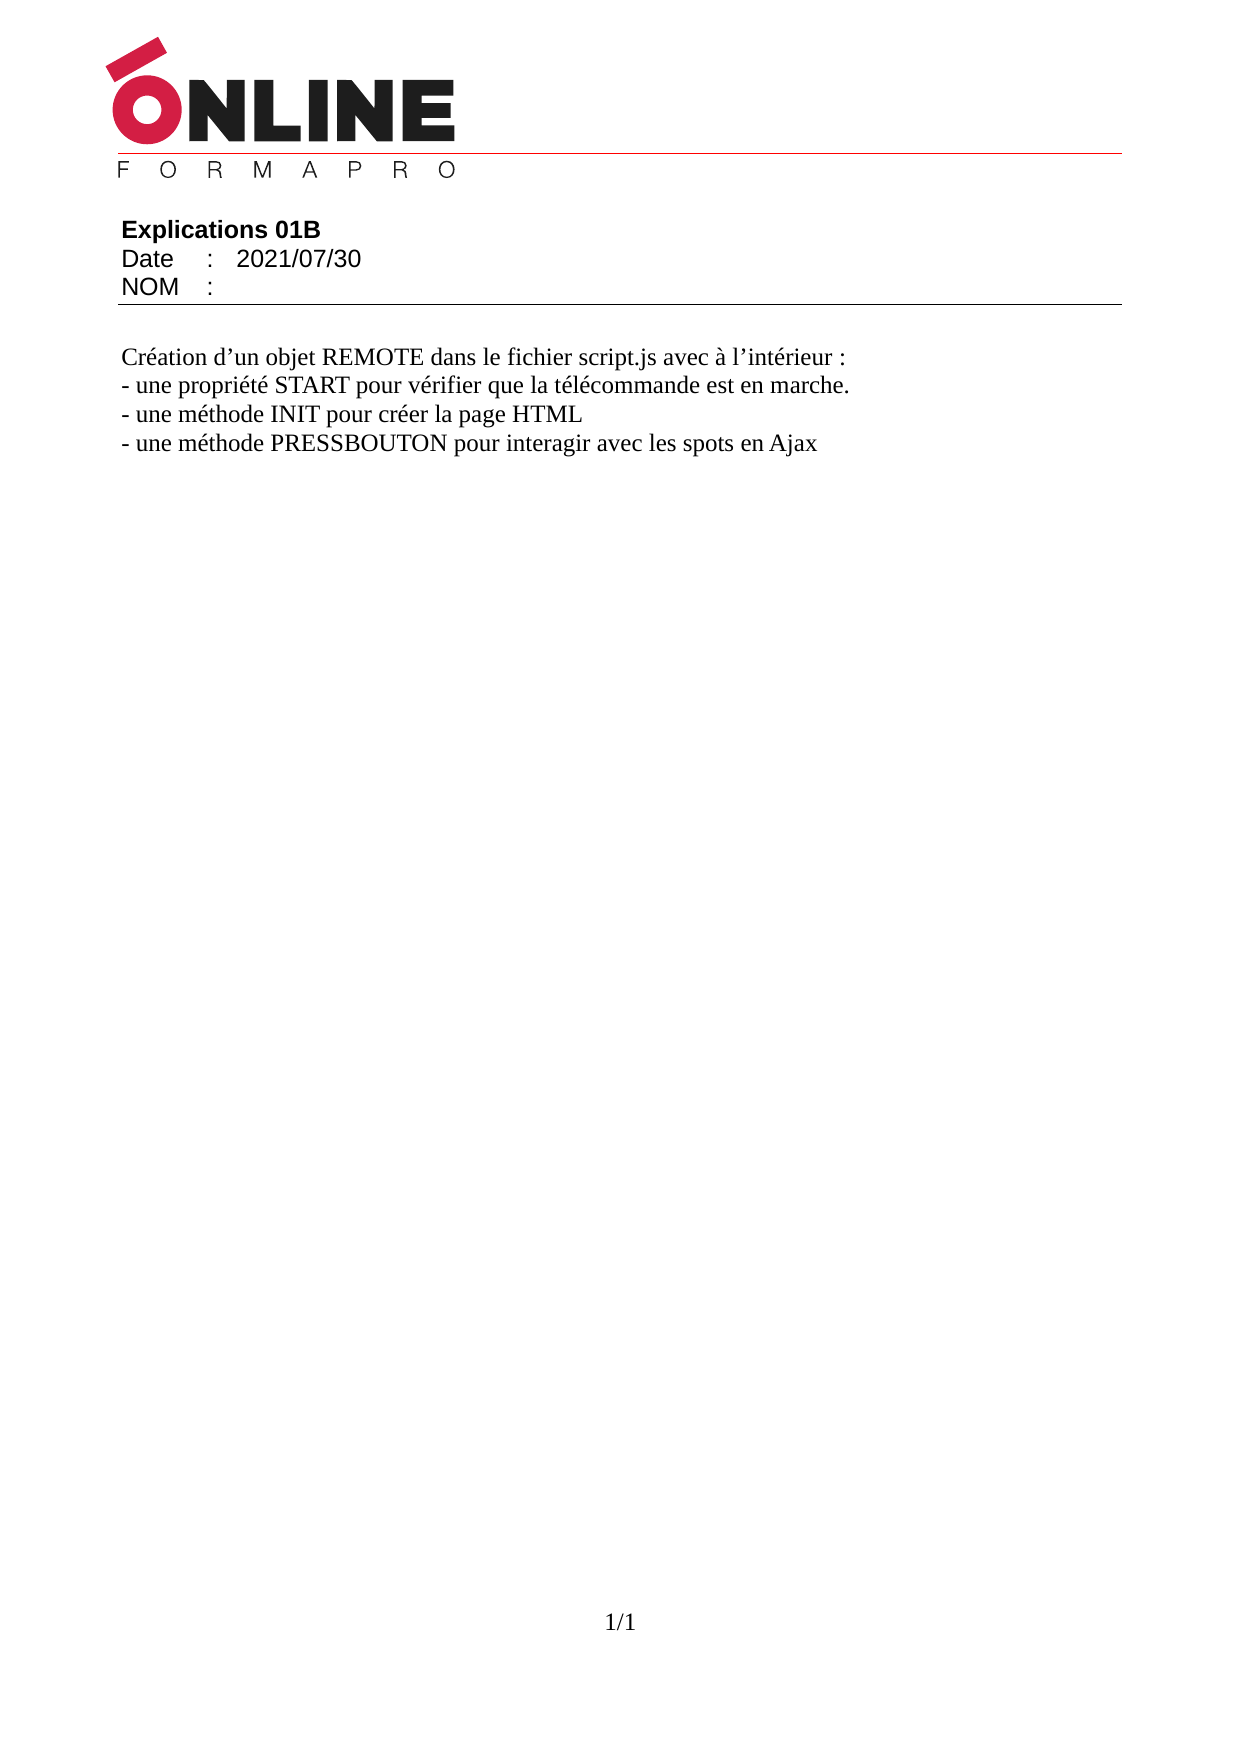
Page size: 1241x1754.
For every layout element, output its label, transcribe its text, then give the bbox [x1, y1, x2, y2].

text Date : 2021/07/30 [118, 243, 1122, 272]
text Explications 01B [118, 212, 1122, 243]
text - une propriété START pour vérifier que la télécommande est en marche. [118, 370, 1122, 399]
text - une méthode INIT pour créer la page HTML [118, 399, 1122, 428]
text NOM : [118, 272, 1122, 304]
text Création d’un objet REMOTE dans le fichier script.js avec à l’intérieur : [118, 339, 1122, 370]
text - une méthode PRESSBOUTON pour interagir avec les spots en Ajax [118, 428, 1122, 457]
